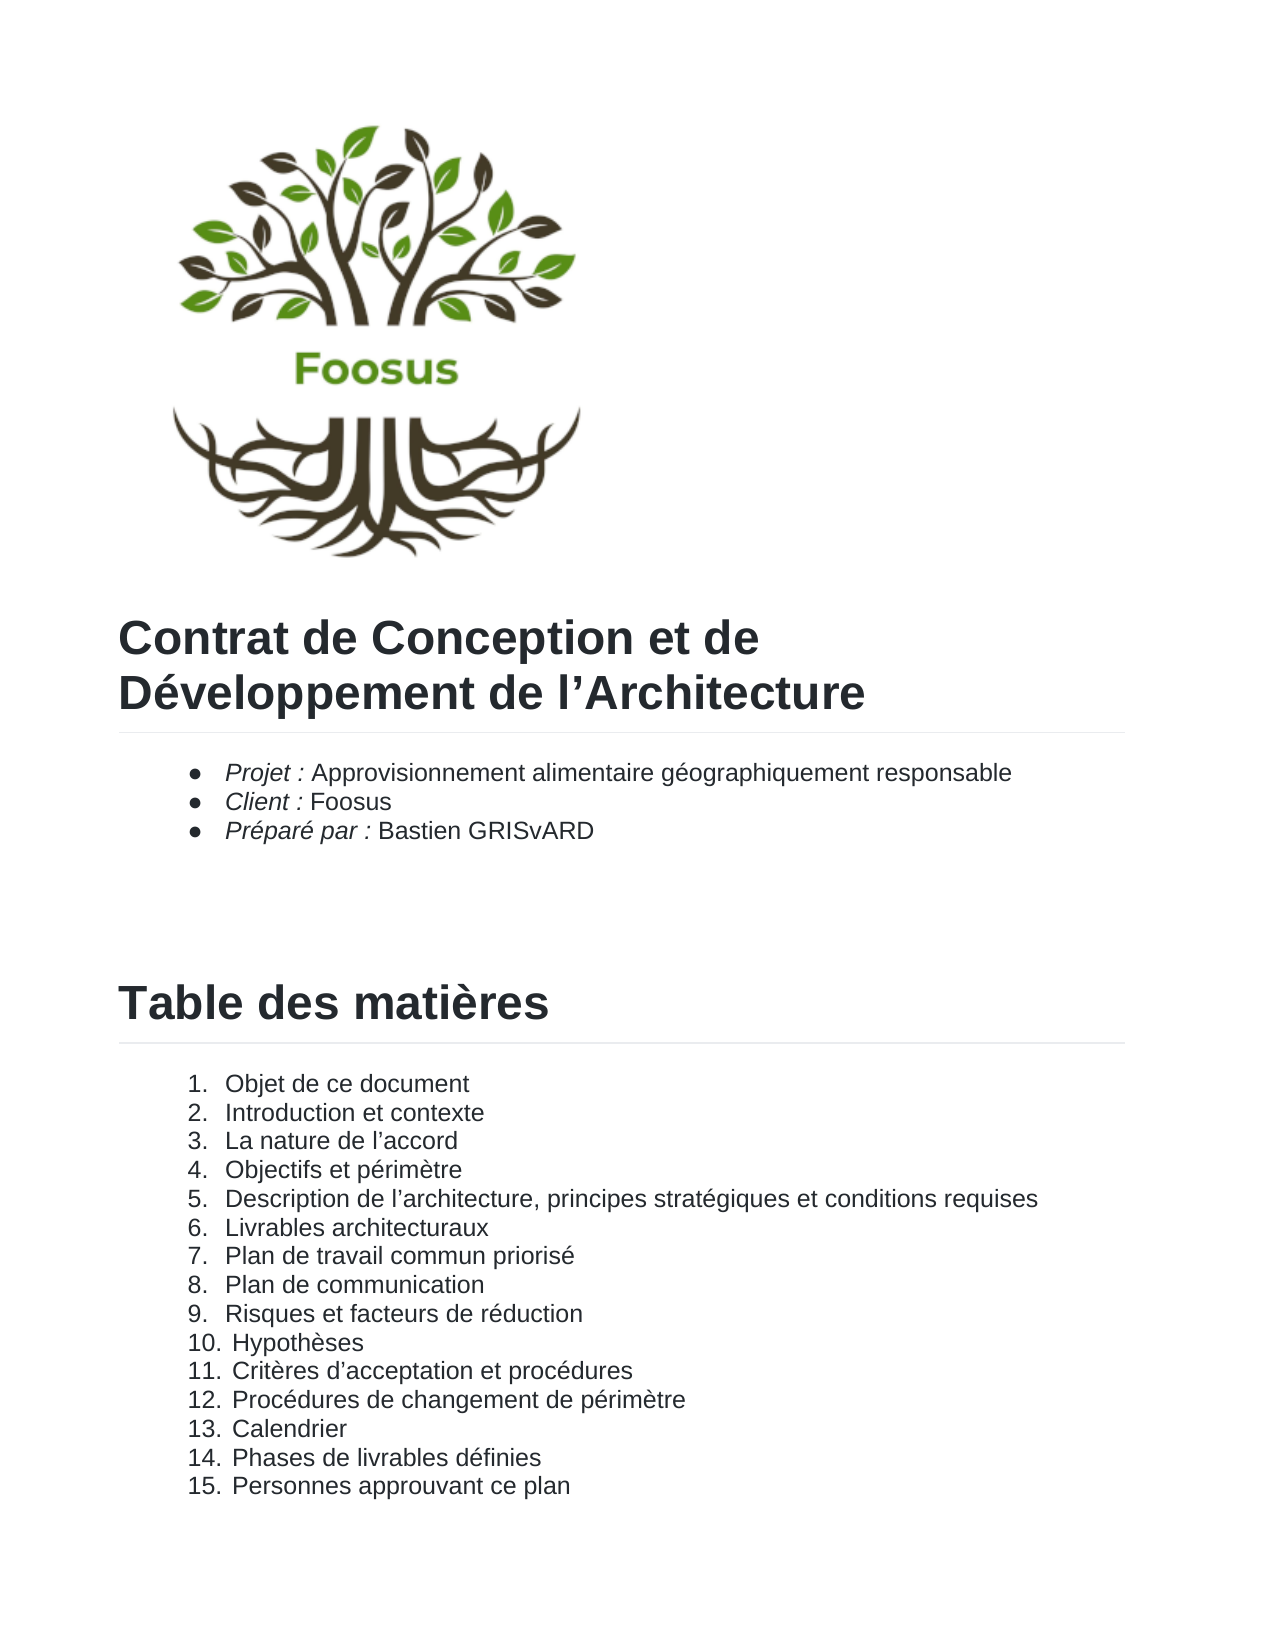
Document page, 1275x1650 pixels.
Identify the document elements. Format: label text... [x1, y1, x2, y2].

list Objectifs et périmètre [187, 1155, 1125, 1184]
list Objet de ce document [187, 1069, 1125, 1098]
list Description de l’architecture, principes stratégiques et conditions requises [187, 1184, 1125, 1213]
list Hypothèses [187, 1328, 1125, 1356]
list Client : Foosus [187, 787, 1125, 816]
list Livrables architecturaux [187, 1213, 1125, 1241]
list Calendrier [187, 1414, 1125, 1443]
subtitle Table des matières [119, 975, 1125, 1042]
list La nature de l’accord [187, 1126, 1125, 1155]
list Projet : Approvisionnement alimentaire géographiquement responsable [187, 758, 1125, 787]
list Introduction et contexte [187, 1098, 1125, 1126]
list Phases de livrables définies [187, 1443, 1125, 1471]
list Personnes approuvant ce plan [187, 1471, 1125, 1500]
list Critères d’acceptation et procédures [187, 1356, 1125, 1385]
list Procédures de changement de périmètre [187, 1385, 1125, 1414]
list Plan de travail commun priorisé [187, 1241, 1125, 1270]
subtitle Contrat de Conception et de Développement de l’Architecture [119, 609, 1125, 732]
list Plan de communication [187, 1270, 1125, 1299]
picture [150, 112, 604, 572]
list Risques et facteurs de réduction [187, 1299, 1125, 1328]
list Préparé par : Bastien GRISvARD [187, 816, 1125, 844]
